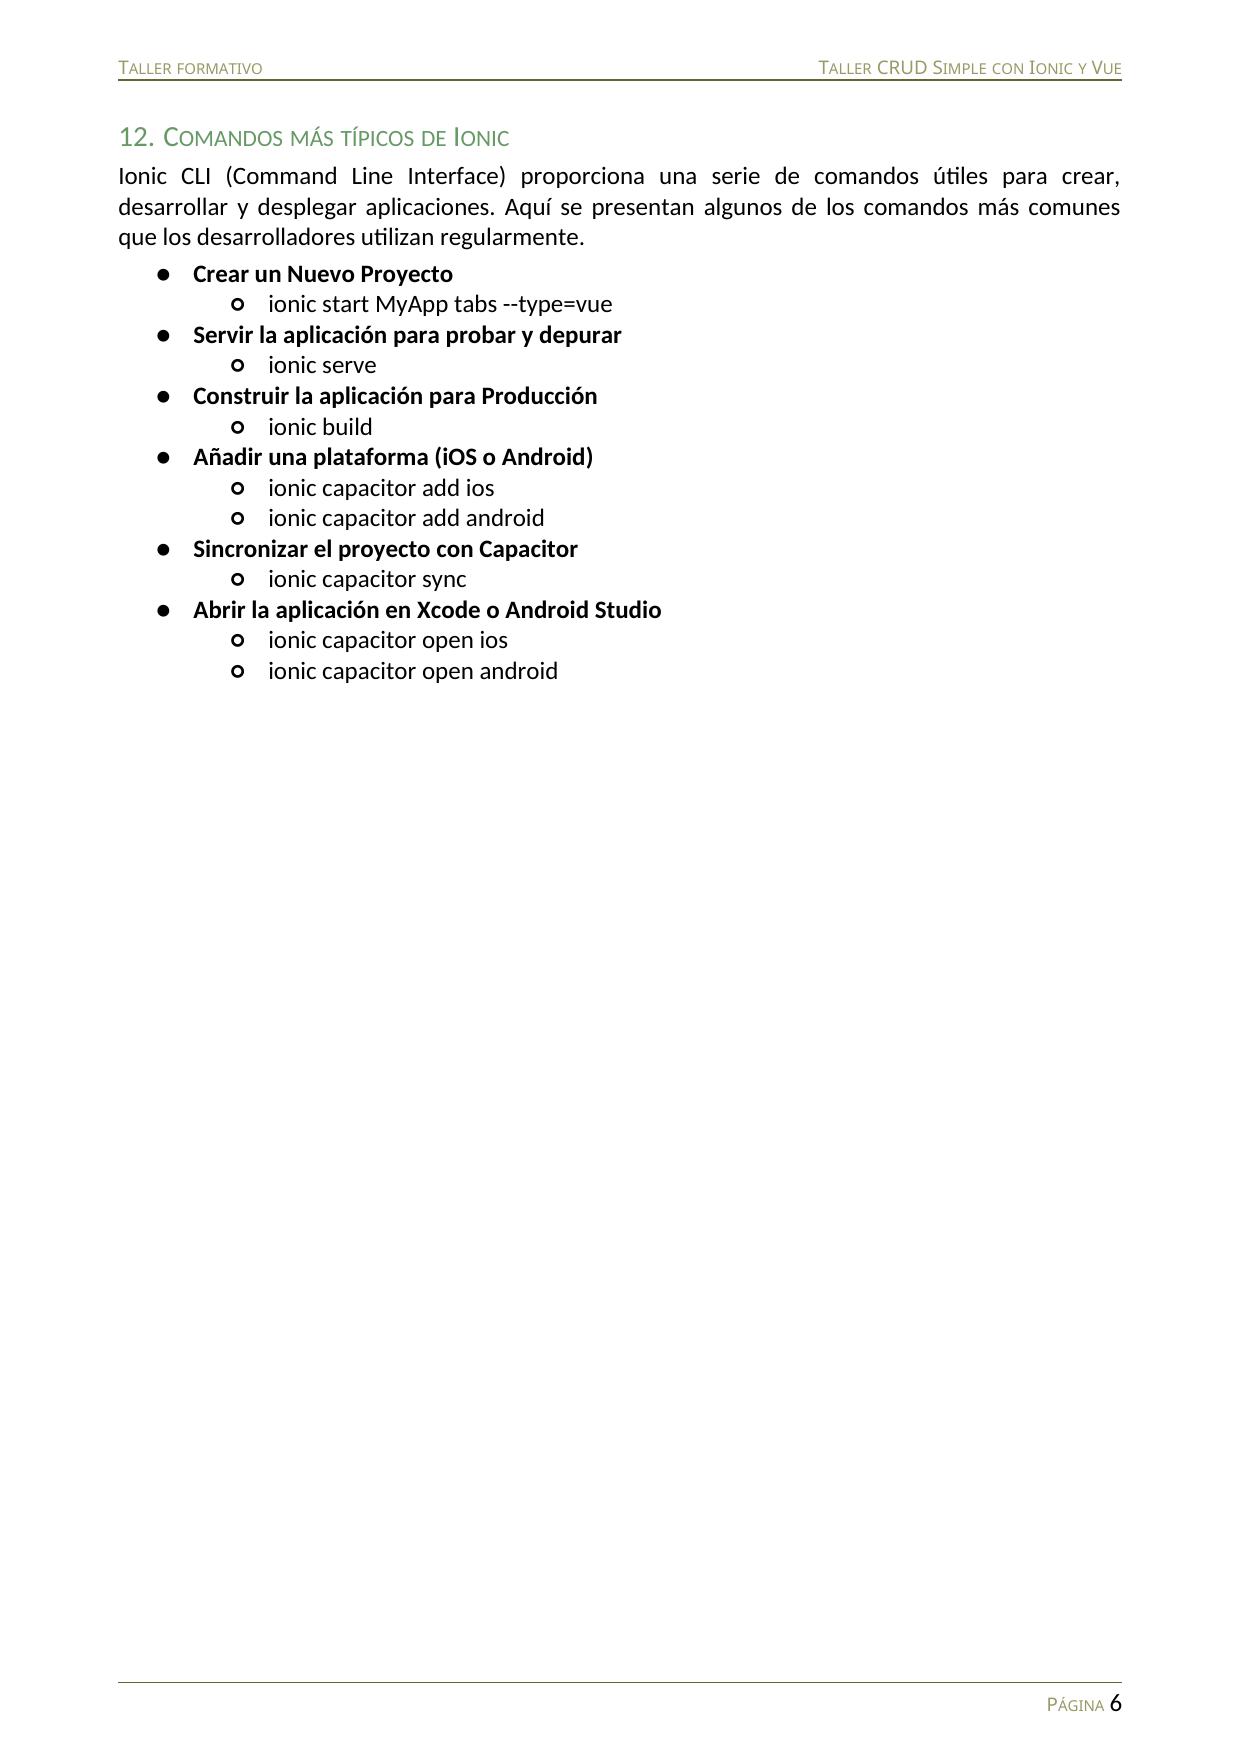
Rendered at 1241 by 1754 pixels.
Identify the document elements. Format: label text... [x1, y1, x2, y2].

list ionic capacitor open ios [231, 624, 1122, 655]
list ionic build [231, 411, 1122, 441]
list ionic capacitor open android [231, 655, 1122, 685]
text Ionic CLI (Command Line Interface) proporciona una serie de comandos útiles para crear, desarrollar y desplegar aplicaciones. Aquí se presentan algunos de los comandos más comunes que los desarrolladores utilizan regularmente. [118, 160, 1122, 252]
list ionic start MyApp tabs --type=vue [231, 289, 1122, 319]
list Añadir una plataforma (iOS o Android) [156, 441, 1122, 472]
list ionic serve [231, 350, 1122, 380]
list Abrir la aplicación en Xcode o Android Studio [156, 594, 1122, 624]
list Crear un Nuevo Proyecto [156, 258, 1122, 289]
list ionic capacitor sync [231, 563, 1122, 594]
list Construir la aplicación para Producción [156, 380, 1122, 411]
list ionic capacitor add ios [231, 472, 1122, 502]
list Sincronizar el proyecto con Capacitor [156, 533, 1122, 563]
list Servir la aplicación para probar y depurar [156, 319, 1122, 350]
subtitle Comandos más típicos de Ionic [118, 118, 1122, 154]
list ionic capacitor add android [231, 502, 1122, 533]
